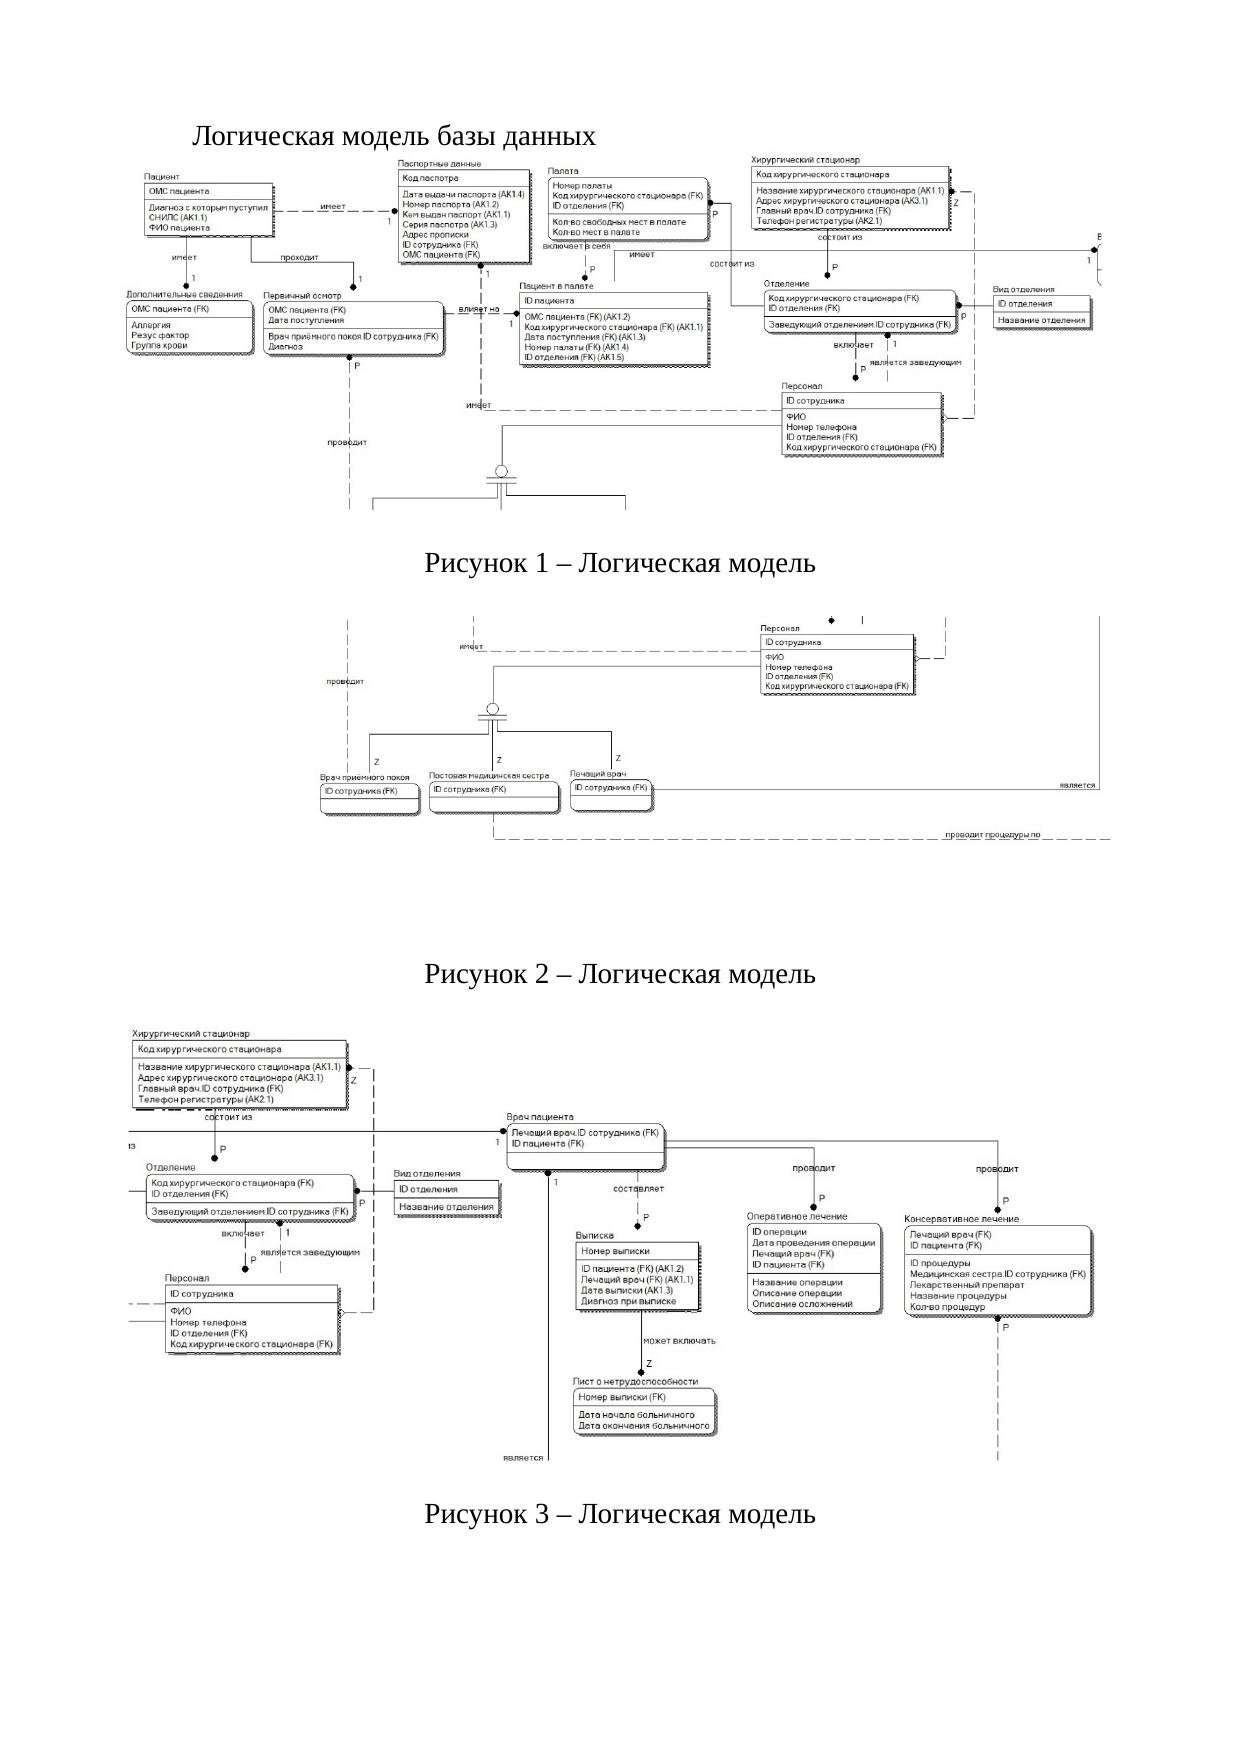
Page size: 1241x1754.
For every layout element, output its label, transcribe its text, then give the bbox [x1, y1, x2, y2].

picture [118, 151, 1102, 510]
text Рисунок 3 – Логическая модель [118, 1496, 1122, 1529]
text Логическая модель базы данных [118, 118, 1122, 152]
picture [128, 1027, 1112, 1461]
text Рисунок 2 – Логическая модель [118, 956, 1122, 989]
text Рисунок 1 – Логическая модель [118, 545, 1122, 579]
picture [129, 616, 1111, 921]
